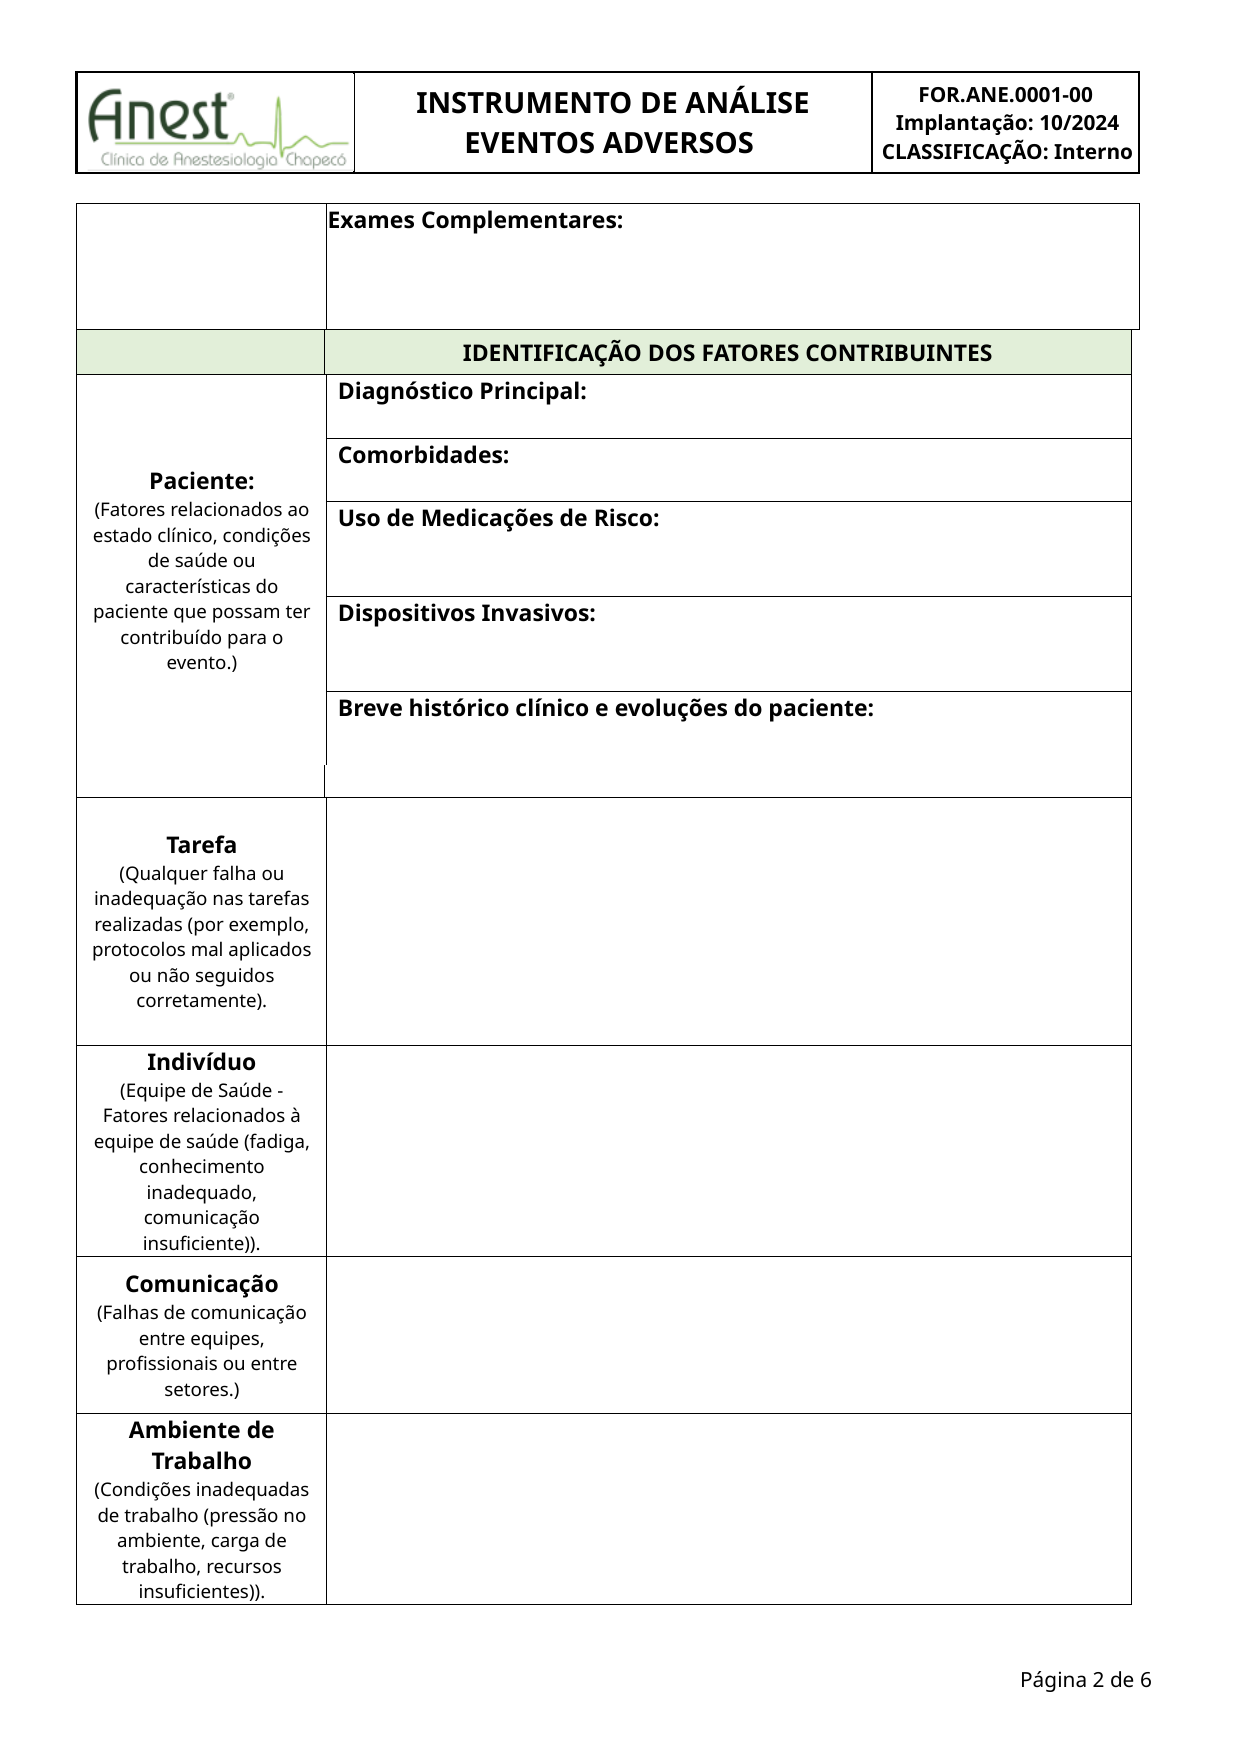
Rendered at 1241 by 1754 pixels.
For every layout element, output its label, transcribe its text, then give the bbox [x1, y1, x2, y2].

table_cell [325, 765, 1131, 797]
table_cell [77, 765, 324, 797]
table_cell Breve histórico clínico e evoluções do paciente: [327, 692, 1131, 765]
table_cell Dispositivos Invasivos: [327, 597, 1131, 691]
table_cell [327, 1046, 1131, 1256]
table_cell [1132, 596, 1140, 691]
table_cell [1132, 1045, 1140, 1256]
table_cell [1132, 765, 1140, 797]
table_cell [77, 204, 326, 329]
table_cell Ambiente de Trabalho (Condições inadequadas de trabalho (pressão no ambiente, carga de trabalho, recursos insuficientes)). [77, 1414, 326, 1604]
table_cell IDENTIFICAÇÃO DOS FATORES CONTRIBUINTES [325, 330, 1131, 374]
table_cell Comunicação (Falhas de comunicação entre equipes, profissionais ou entre setores.) [77, 1257, 326, 1413]
table_cell [1132, 501, 1140, 596]
table_cell [1132, 797, 1140, 1044]
table_cell [77, 330, 324, 374]
table_cell [1132, 1413, 1140, 1604]
table_cell [1132, 374, 1140, 438]
table_cell [1132, 1256, 1140, 1413]
table_cell Uso de Medicações de Risco: [327, 502, 1131, 596]
table_cell Comorbidades: [327, 439, 1131, 501]
table_cell Exames Complementares: [327, 204, 1139, 329]
table_cell Paciente: (Fatores relacionados ao estado clínico, condições de saúde ou características do paciente que possam ter contribuído para o evento.) [77, 375, 326, 765]
table_cell [1132, 438, 1140, 501]
table_cell [1132, 330, 1140, 374]
table_cell [327, 1257, 1131, 1413]
table_cell Indivíduo (Equipe de Saúde - Fatores relacionados à equipe de saúde (fadiga, conhecimento inadequado, comunicação insuficiente)). [77, 1046, 326, 1256]
table_cell [327, 798, 1131, 1044]
table_cell Tarefa (Qualquer falha ou inadequação nas tarefas realizadas (por exemplo, protocolos mal aplicados ou não seguidos corretamente). [77, 798, 326, 1044]
table_cell [1132, 691, 1140, 765]
table_cell [327, 1414, 1131, 1604]
table_cell Diagnóstico Principal: [327, 375, 1131, 438]
